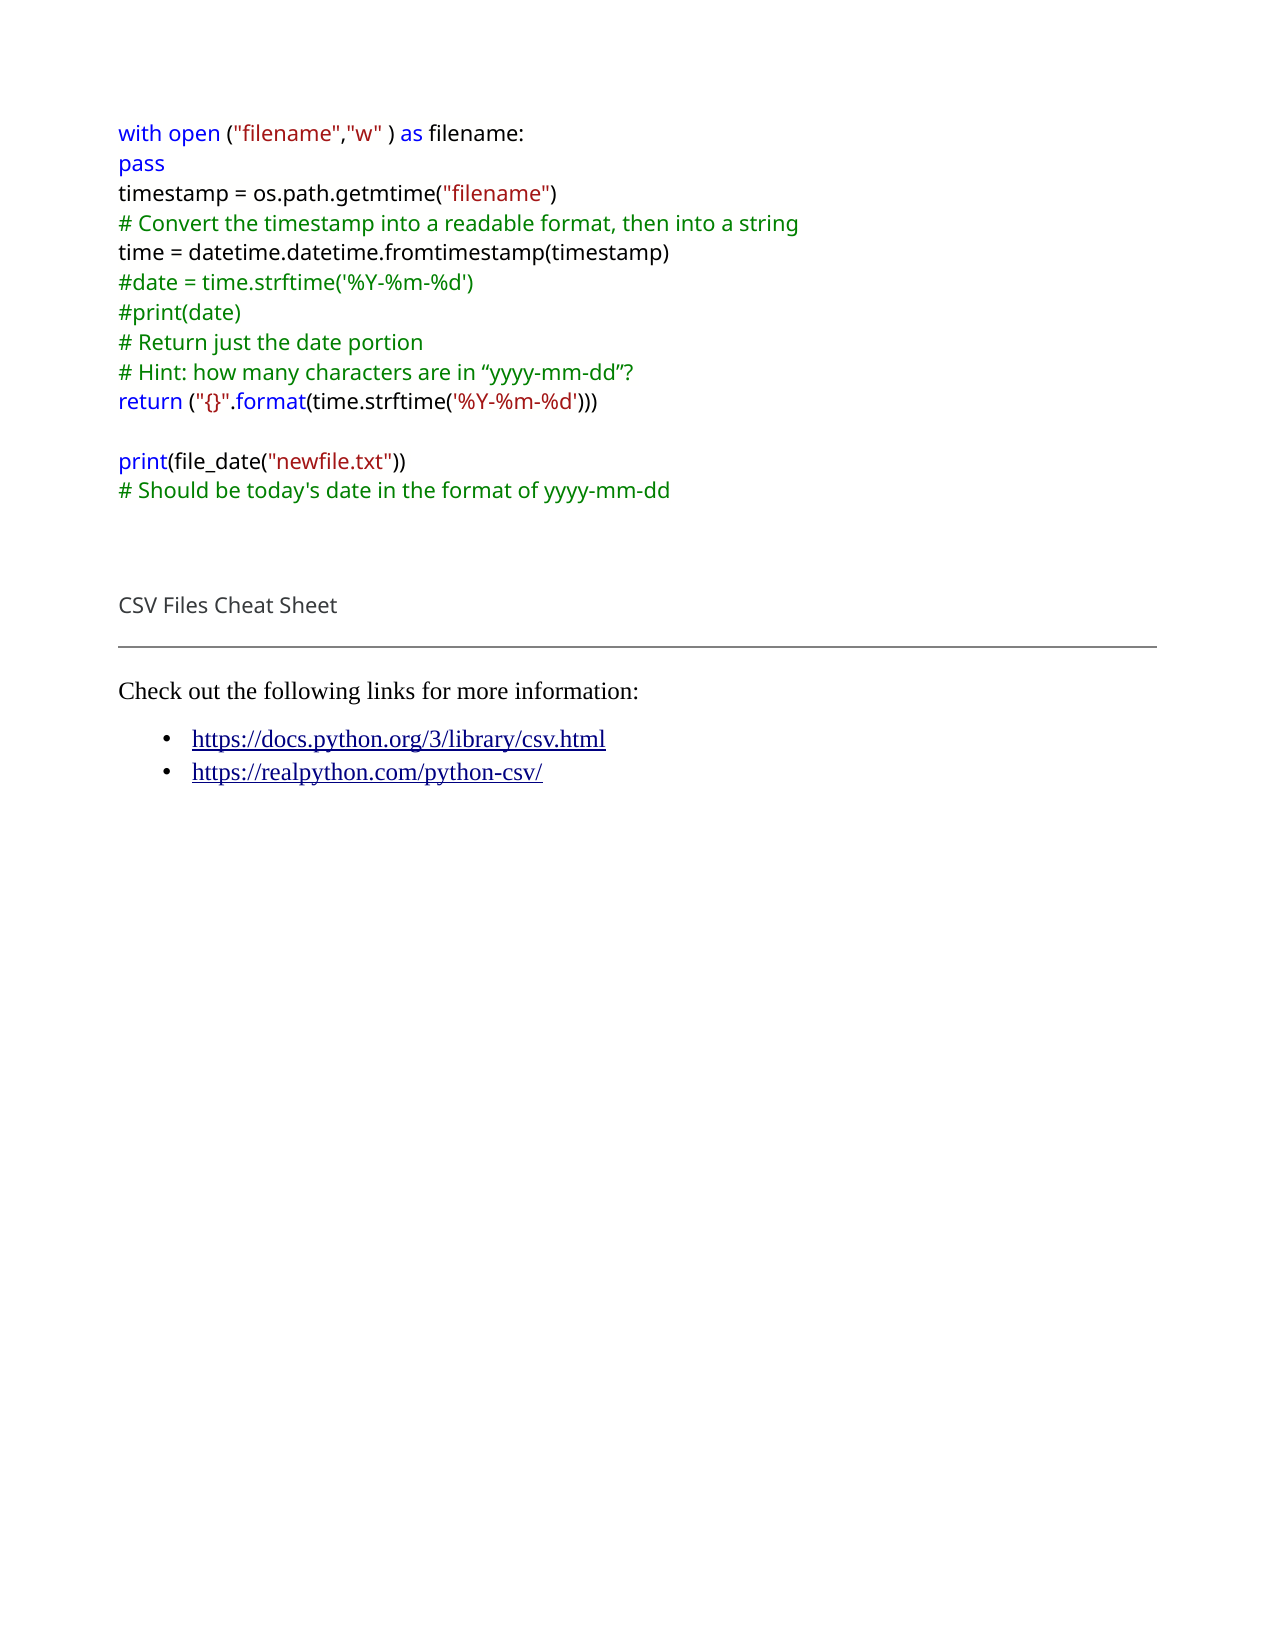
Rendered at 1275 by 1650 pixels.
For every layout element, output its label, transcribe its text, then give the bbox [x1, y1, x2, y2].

text with open ("filename","w" ) as filename: [118, 118, 1157, 148]
text Check out the following links for more information: [118, 676, 1157, 705]
text #print(date) [118, 297, 1157, 327]
text pass [118, 148, 1157, 178]
text # Hint: how many characters are in “yyyy-mm-dd”? [118, 356, 1157, 386]
list https://realpython.com/python-csv/ [162, 757, 1157, 786]
list https://docs.python.org/3/library/csv.html [162, 724, 1157, 753]
text time = datetime.datetime.fromtimestamp(timestamp) [118, 237, 1157, 267]
text # Should be today's date in the format of yyyy-mm-dd [118, 476, 1157, 505]
subtitle CSV Files Cheat Sheet [118, 590, 1157, 620]
text print(file_date("newfile.txt")) [118, 446, 1157, 476]
text timestamp = os.path.getmtime("filename") [118, 178, 1157, 207]
text #date = time.strftime('%Y-%m-%d') [118, 267, 1157, 297]
text return ("{}".format(time.strftime('%Y-%m-%d'))) [118, 386, 1157, 416]
text # Convert the timestamp into a readable format, then into a string [118, 207, 1157, 237]
text # Return just the date portion [118, 327, 1157, 356]
